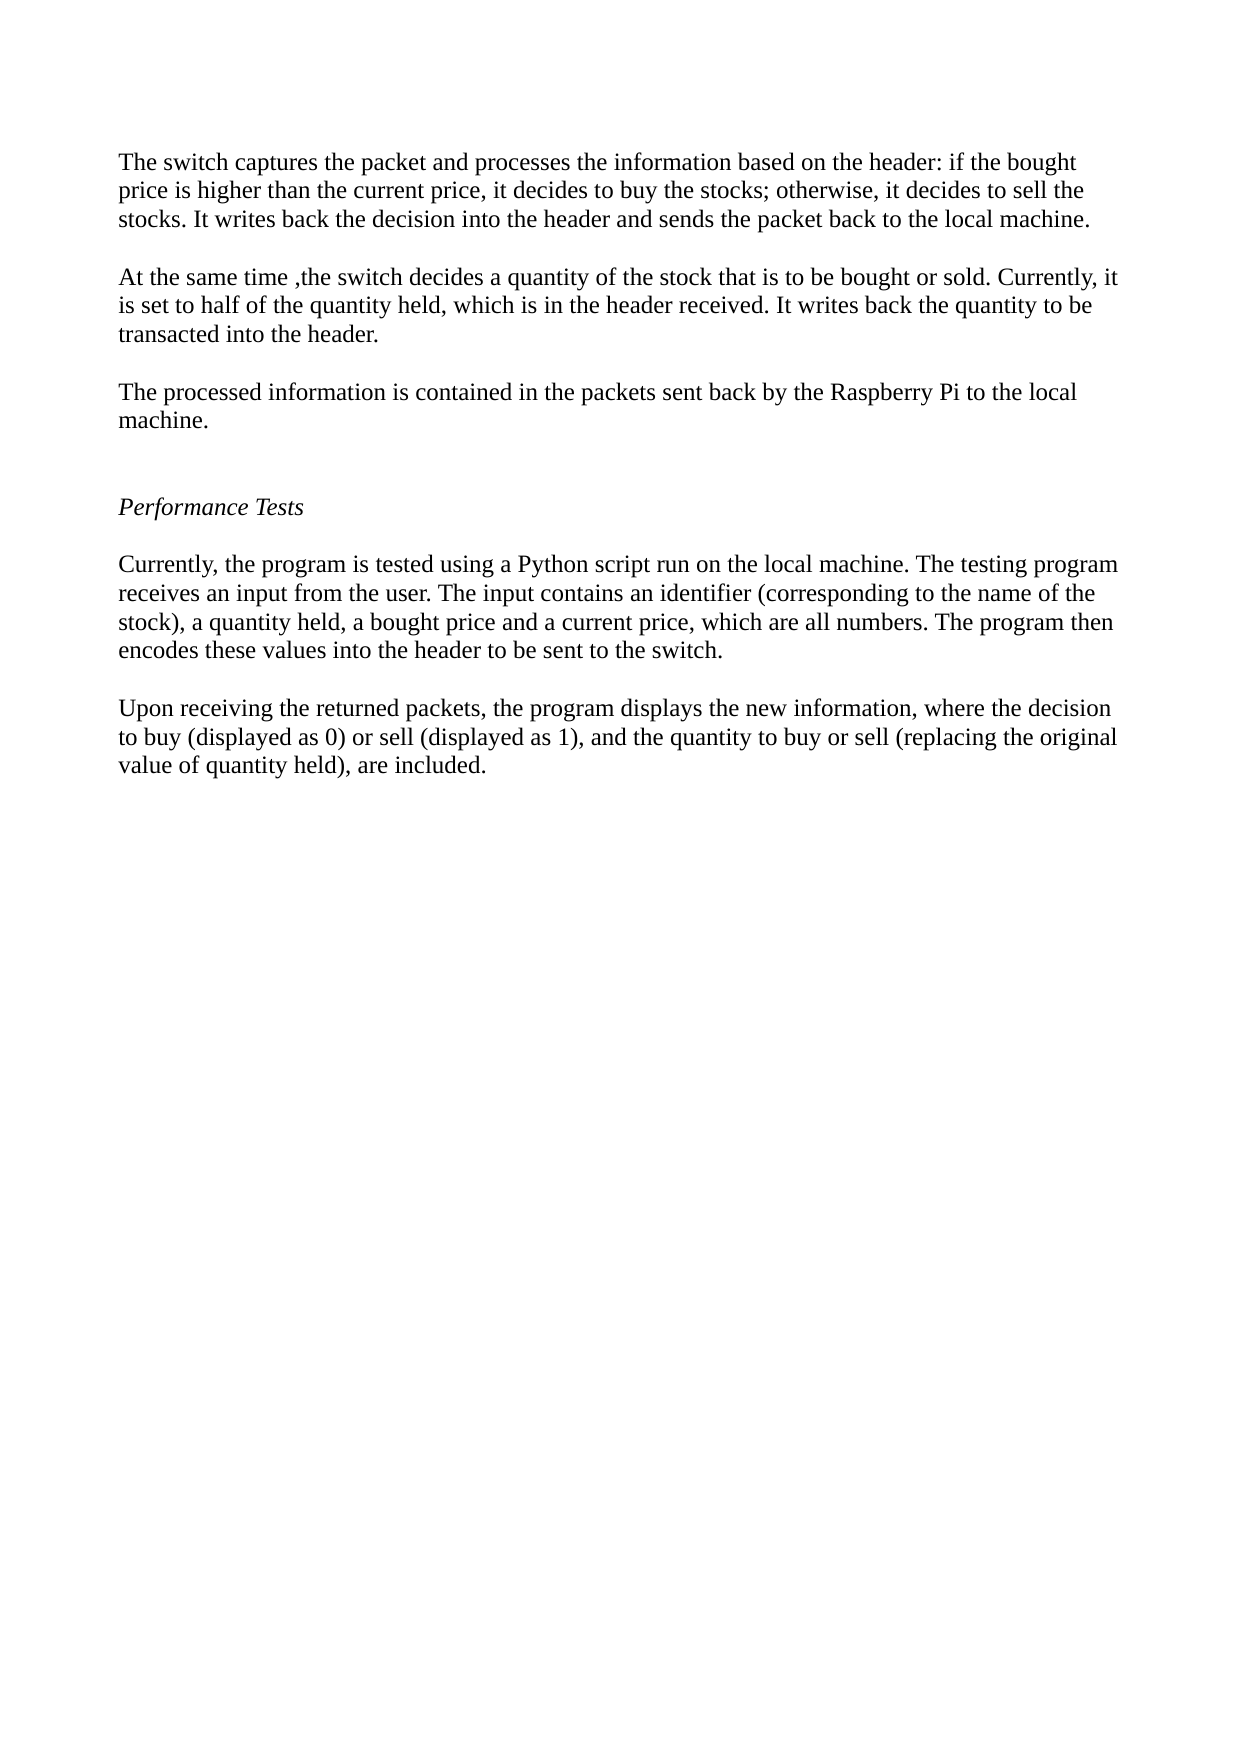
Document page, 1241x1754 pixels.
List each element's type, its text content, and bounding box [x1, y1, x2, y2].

text At the same time ,the switch decides a quantity of the stock that is to be bought or sold. Currently, it is set to half of the quantity held, which is in the header received. It writes back the quantity to be transacted into the header. [118, 262, 1122, 348]
text Upon receiving the returned packets, the program displays the new information, where the decision to buy (displayed as 0) or sell (displayed as 1), and the quantity to buy or sell (replacing the original value of quantity held), are included. [118, 693, 1122, 779]
text Currently, the program is tested using a Python script run on the local machine. The testing program receives an input from the user. The input contains an identifier (corresponding to the name of the stock), a quantity held, a bought price and a current price, which are all numbers. The program then encodes these values into the header to be sent to the switch. [118, 549, 1122, 664]
text The switch captures the packet and processes the information based on the header: if the bought price is higher than the current price, it decides to buy the stocks; otherwise, it decides to sell the stocks. It writes back the decision into the header and sends the packet back to the local machine. [118, 147, 1122, 233]
text The processed information is contained in the packets sent back by the Raspberry Pi to the local machine. [118, 377, 1122, 434]
text Performance Tests [118, 492, 1122, 521]
